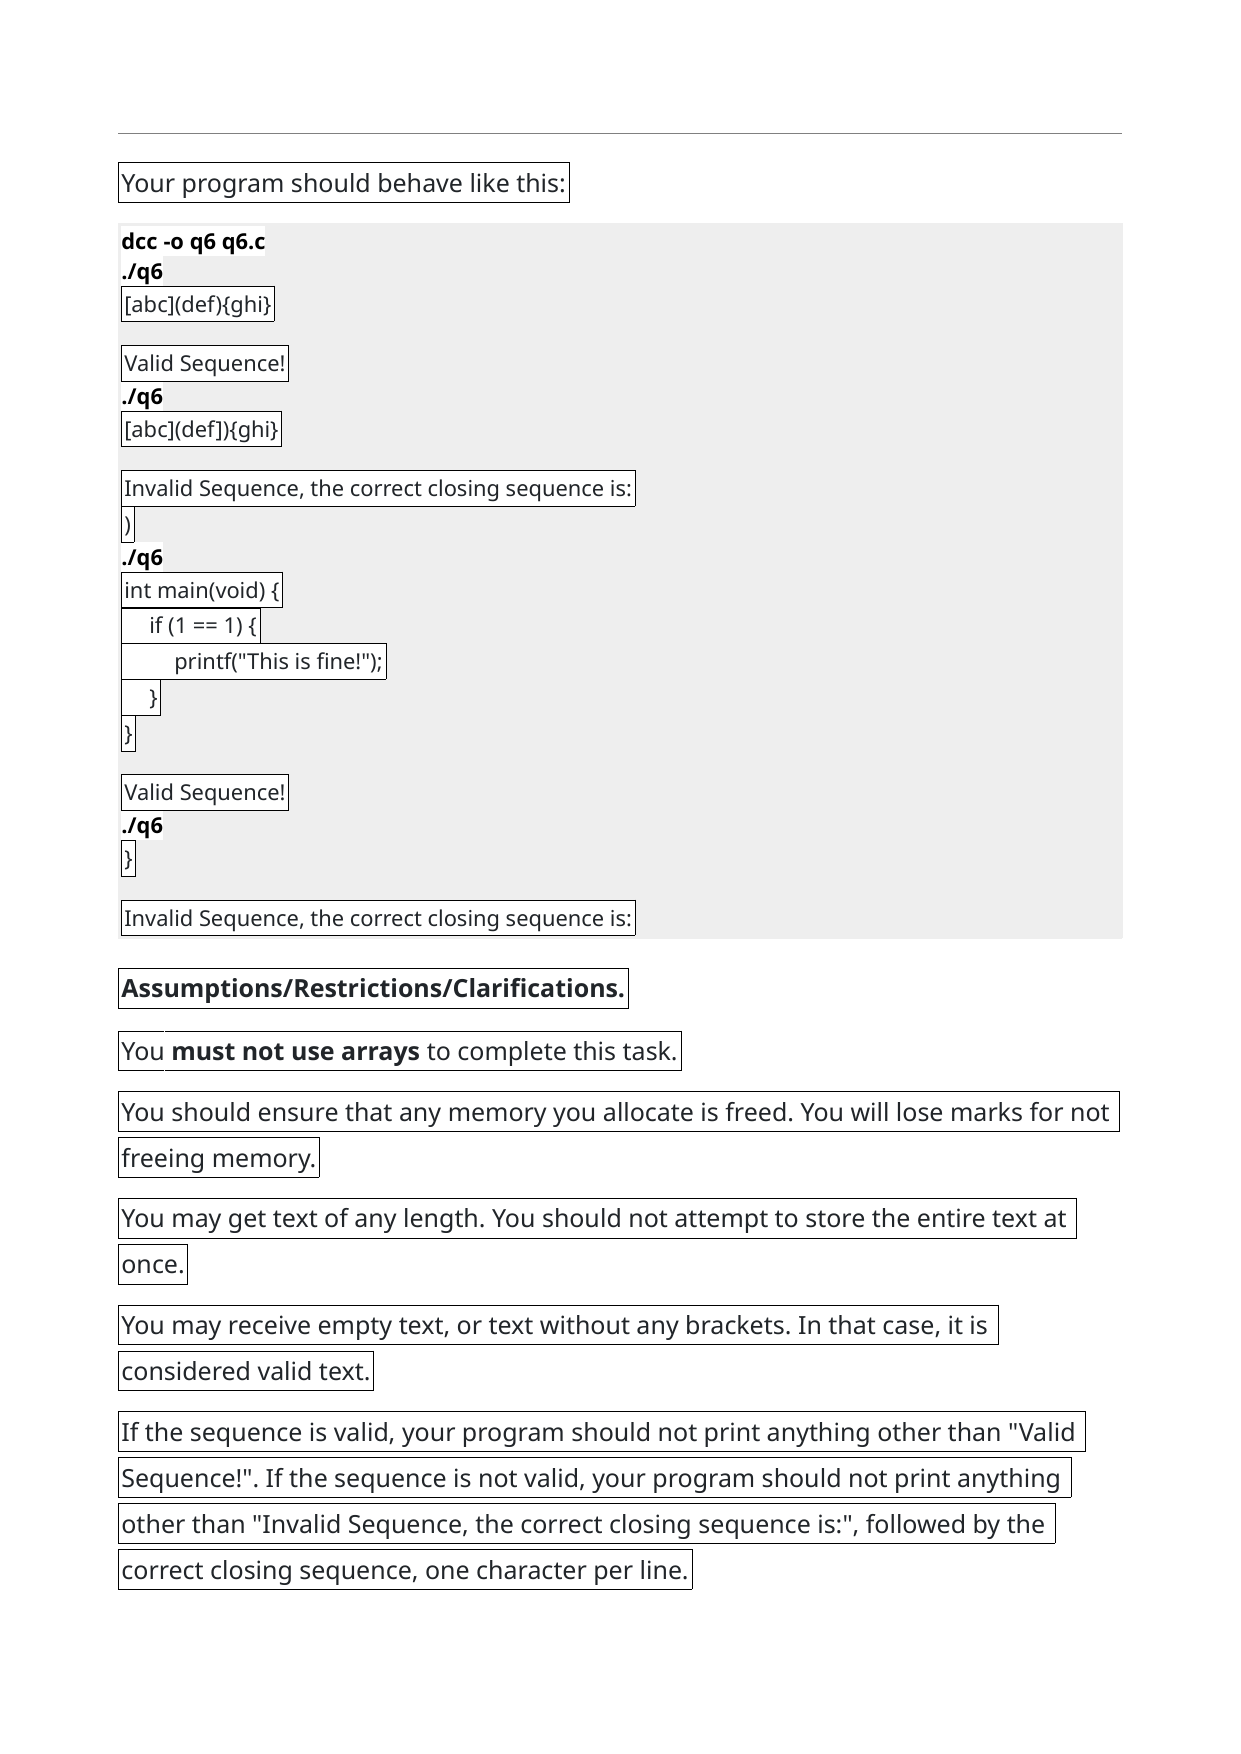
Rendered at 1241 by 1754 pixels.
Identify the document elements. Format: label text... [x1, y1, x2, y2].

text [261, 604, 1122, 640]
text Valid Sequence! [119, 771, 1122, 807]
subtitle [629, 968, 1122, 1008]
text ./q6 [119, 539, 1122, 568]
text printf("This is fine!"); [261, 640, 1122, 676]
text You may receive empty text, or text without any brackets. In that case, it is considered valid text. [118, 1304, 1122, 1391]
text ) [122, 507, 134, 539]
text You should ensure that any memory you allocate is freed. You will lose marks for not freeing memory. [118, 1091, 1122, 1177]
text You may get text of any length. You should not attempt to store the entire text at once. [118, 1198, 1122, 1284]
text [570, 162, 1122, 202]
text ./q6 [119, 253, 1122, 282]
text ./q6 [119, 807, 1122, 837]
text printf("This is fine!"); [122, 644, 386, 676]
text You must not use arrays to complete this task. [119, 1032, 681, 1070]
text [136, 712, 1122, 748]
text If the sequence is valid, your program should not print anything other than "Valid Sequence!". If the sequence is not valid, your program should not print anything other than "Invalid Sequence, the correct closing sequence is:", followed by the correct closing sequence, one character per line. [118, 1411, 1122, 1589]
text ./q6 [119, 378, 1122, 408]
text [135, 503, 1122, 539]
text [abc](def]){ghi} [119, 408, 1122, 443]
text Invalid Sequence, the correct closing sequence is: [119, 896, 1122, 938]
subtitle Assumptions/Restrictions/Clarifications. [119, 969, 628, 1008]
text Valid Sequence! [119, 342, 1122, 378]
text [abc](def){ghi} [119, 282, 1122, 318]
text } [122, 716, 135, 748]
text int main(void) { [119, 568, 1122, 604]
text } [122, 676, 1122, 712]
text if (1 == 1) { [122, 609, 260, 640]
text Your program should behave like this: [119, 163, 569, 202]
text [682, 1031, 1122, 1071]
text Invalid Sequence, the correct closing sequence is: [119, 467, 1122, 503]
text dcc -o q6 q6.c [119, 224, 1122, 253]
text } [119, 837, 1122, 873]
